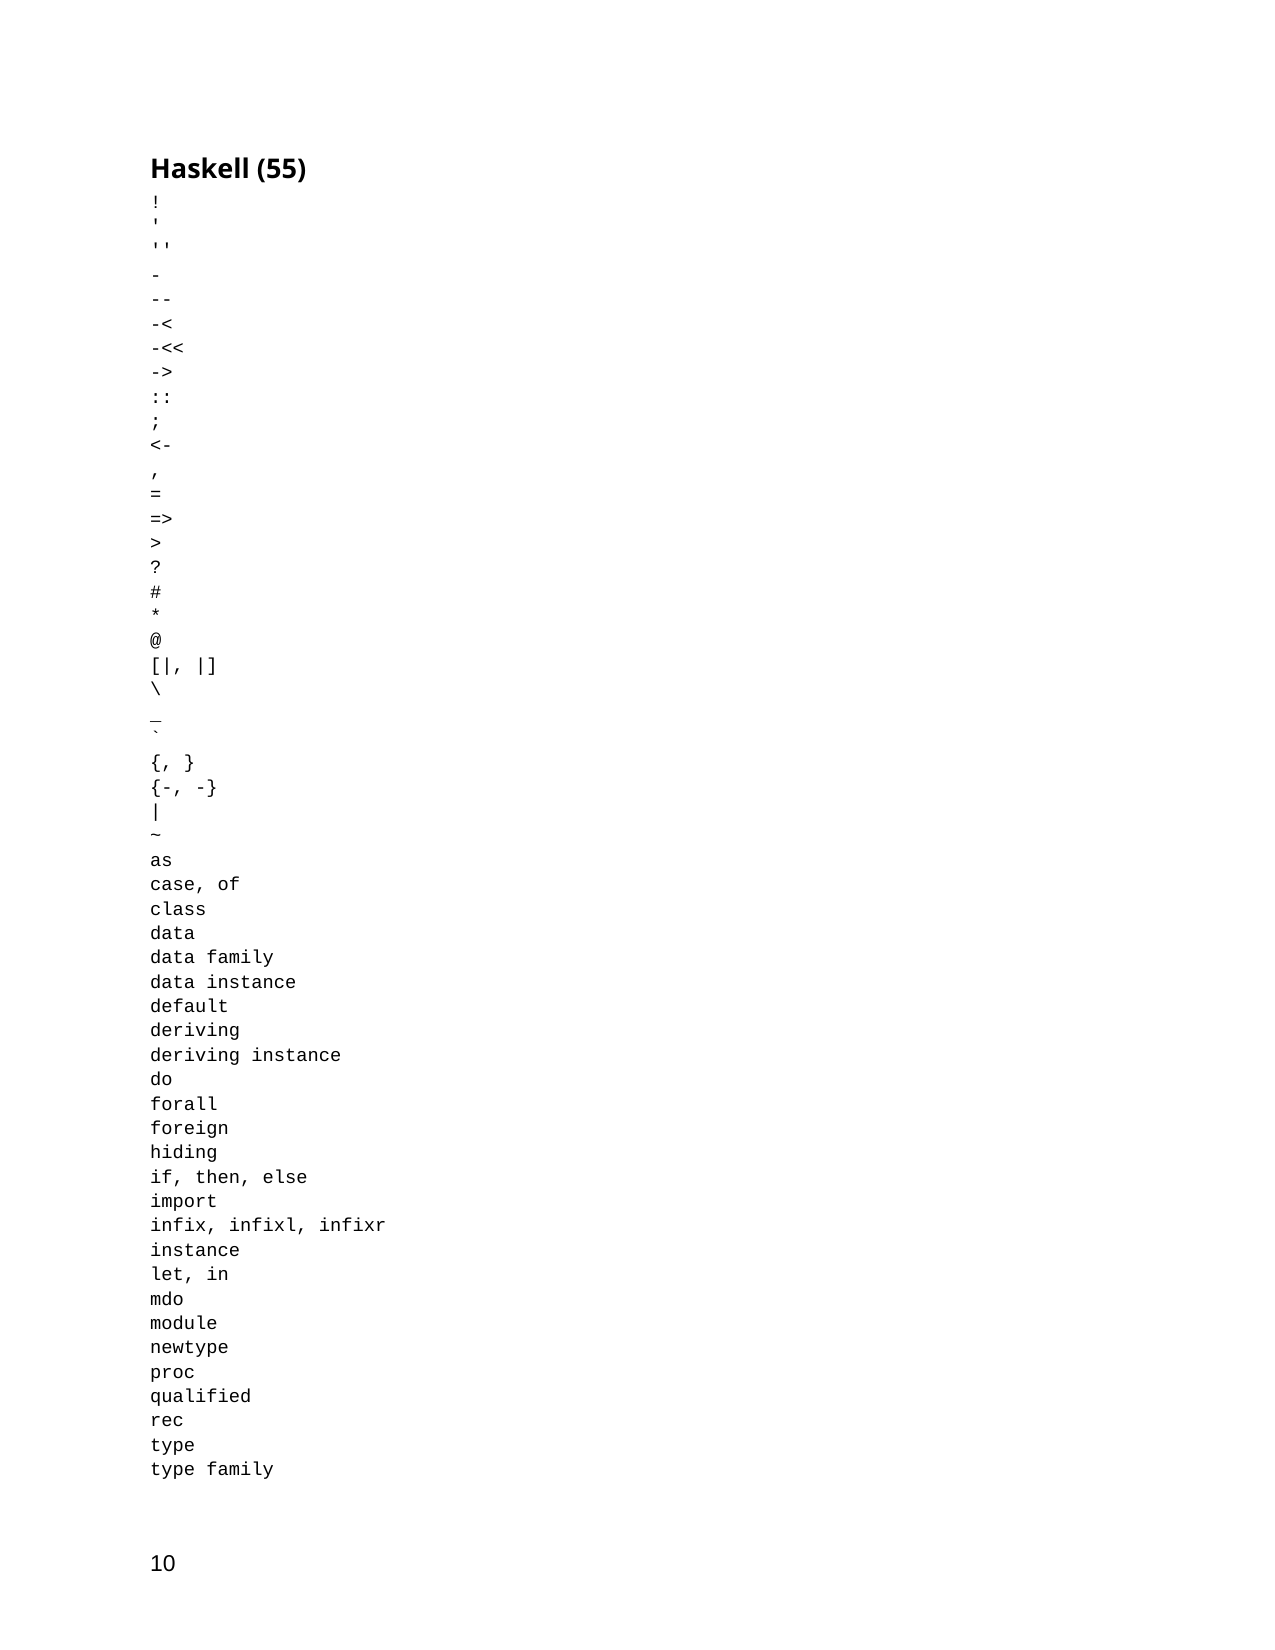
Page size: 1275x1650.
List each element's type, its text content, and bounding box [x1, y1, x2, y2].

text type [150, 1436, 1125, 1457]
text * [150, 607, 1125, 628]
text forall [150, 1094, 1125, 1116]
text @ [150, 631, 1125, 652]
text # [150, 582, 1125, 604]
text infix, infixl, infixr [150, 1216, 1125, 1237]
text ' [150, 217, 1125, 238]
text module [150, 1314, 1125, 1335]
text -<< [150, 339, 1125, 360]
text - [150, 266, 1125, 287]
text case, of [150, 875, 1125, 896]
text data family [150, 948, 1125, 969]
subtitle Haskell (55) [150, 150, 1125, 187]
text data instance [150, 972, 1125, 994]
text as [150, 851, 1125, 872]
text :: [150, 387, 1125, 409]
text deriving [150, 1021, 1125, 1042]
text \ [150, 680, 1125, 701]
text ` [150, 729, 1125, 750]
text [|, |] [150, 656, 1125, 677]
text <- [150, 436, 1125, 457]
text default [150, 997, 1125, 1018]
text '' [150, 241, 1125, 262]
text let, in [150, 1265, 1125, 1286]
text qualified [150, 1387, 1125, 1408]
text , [150, 461, 1125, 482]
text -> [150, 363, 1125, 384]
text type family [150, 1460, 1125, 1481]
text -- [150, 290, 1125, 311]
text ! [150, 192, 1125, 214]
text -< [150, 314, 1125, 336]
text deriving instance [150, 1046, 1125, 1067]
text proc [150, 1362, 1125, 1384]
text foreign [150, 1119, 1125, 1140]
text {-, -} [150, 777, 1125, 799]
text data [150, 924, 1125, 945]
text newtype [150, 1338, 1125, 1359]
text import [150, 1192, 1125, 1213]
text _ [150, 704, 1125, 726]
text hiding [150, 1143, 1125, 1164]
text = [150, 485, 1125, 506]
text ? [150, 558, 1125, 579]
text rec [150, 1411, 1125, 1432]
text ; [150, 412, 1125, 433]
text | [150, 802, 1125, 823]
text > [150, 534, 1125, 555]
text do [150, 1070, 1125, 1091]
text => [150, 509, 1125, 531]
text if, then, else [150, 1167, 1125, 1189]
text instance [150, 1241, 1125, 1262]
text mdo [150, 1289, 1125, 1311]
text class [150, 899, 1125, 921]
text {, } [150, 753, 1125, 774]
text ~ [150, 826, 1125, 847]
